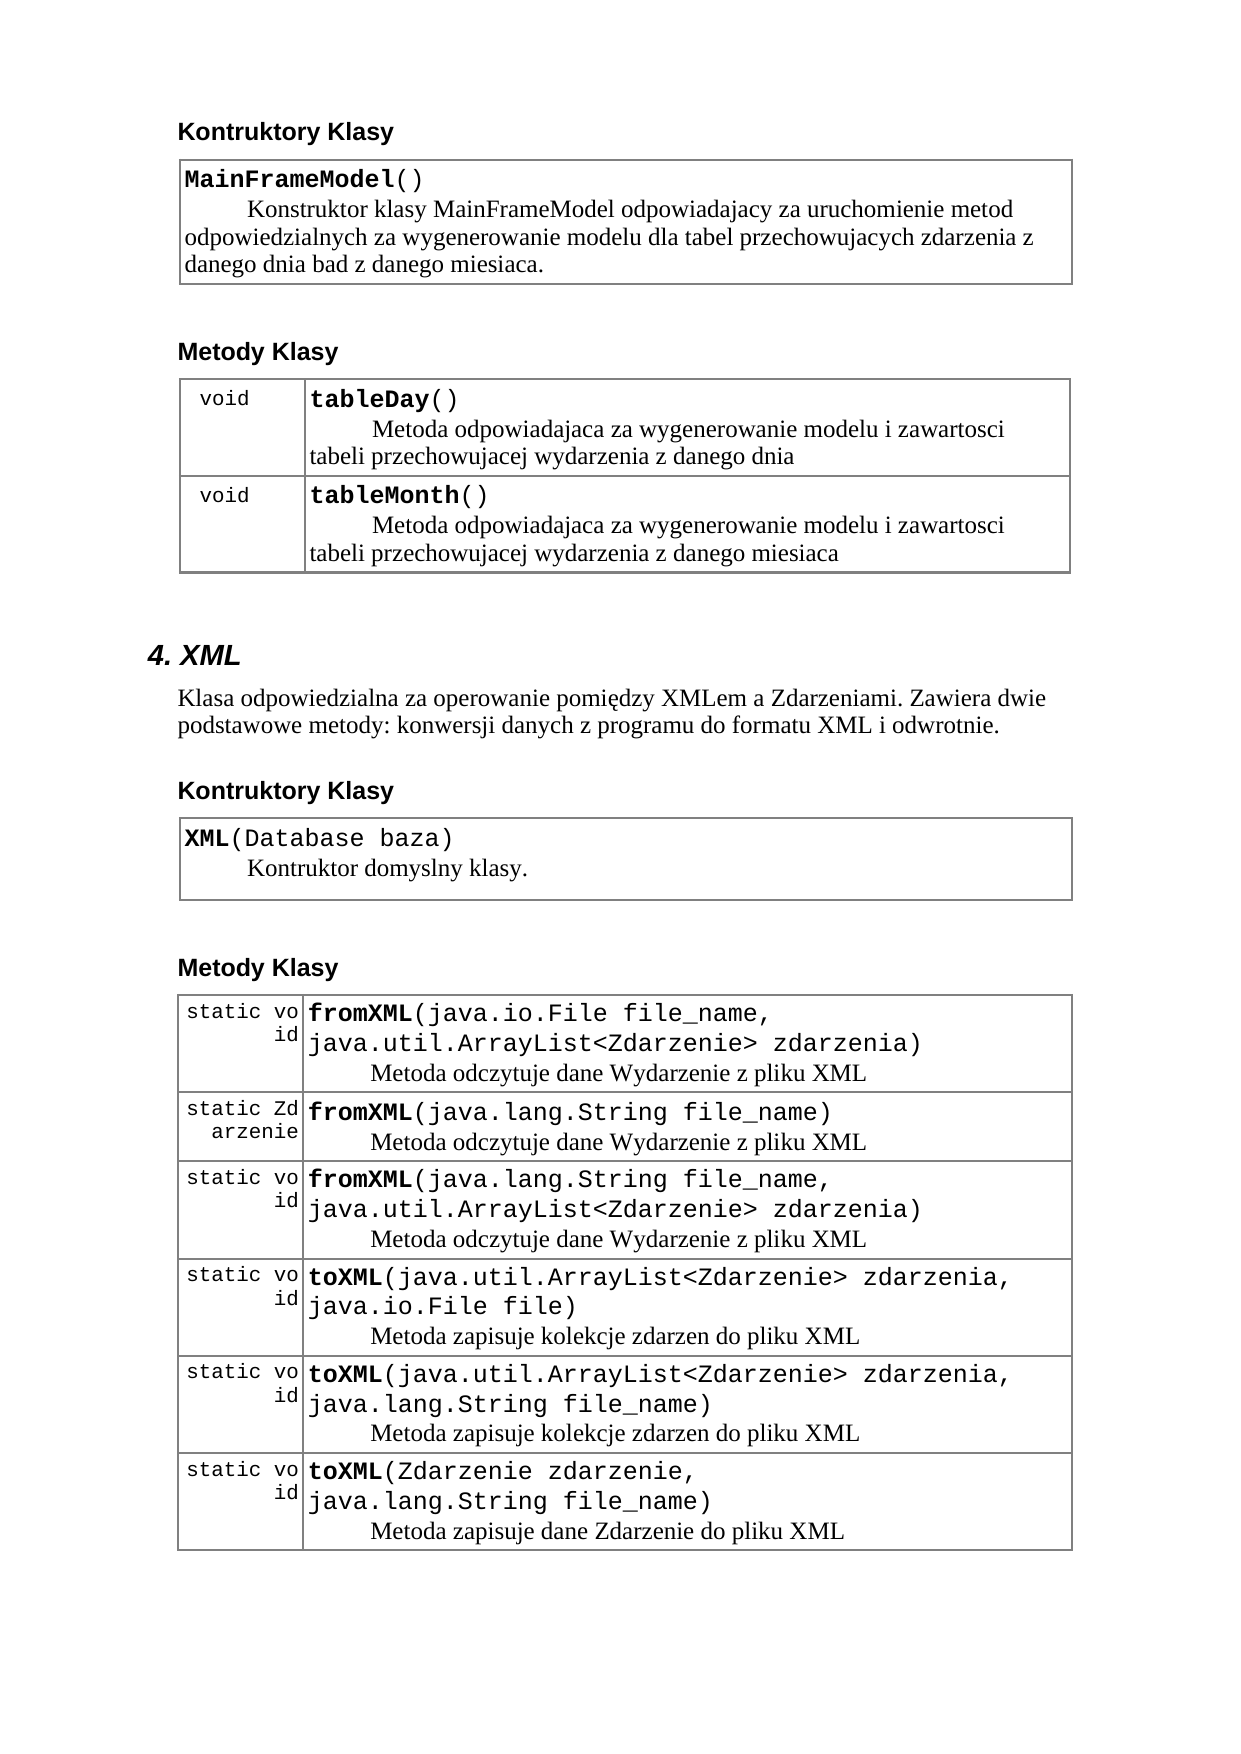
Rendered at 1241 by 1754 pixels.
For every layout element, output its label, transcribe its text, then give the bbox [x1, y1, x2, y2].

table_cell static void [179, 1357, 302, 1452]
table_cell fromXML(java.lang.String file_name, java.util.ArrayList<Zdarzenie> zdarzenia) Metoda odczytuje dane Wydarzenie z pliku XML [304, 1162, 1071, 1257]
text Klasa odpowiedzialna za operowanie pomiędzy XMLem a Zdarzeniami. Zawiera dwie podstawowe metody: konwersji danych z programu do formatu XML i odwrotnie. [177, 684, 1122, 739]
table_cell toXML(java.util.ArrayList<Zdarzenie> zdarzenia, java.lang.String file_name) Metoda zapisuje kolekcje zdarzen do pliku XML [304, 1357, 1071, 1452]
subtitle Metody Klasy [177, 953, 1122, 981]
table_cell toXML(java.util.ArrayList<Zdarzenie> zdarzenia, java.io.File file) Metoda zapisuje kolekcje zdarzen do pliku XML [304, 1260, 1071, 1355]
subtitle Metody Klasy [177, 338, 1122, 366]
subtitle 4. XML [148, 639, 1122, 671]
subtitle Kontruktory Klasy [177, 777, 1122, 805]
table_cell static void [179, 1260, 302, 1355]
table_header XML(Database baza) Kontruktor domyslny klasy. [181, 819, 1071, 899]
table_cell static void [179, 1454, 302, 1549]
table_cell toXML(Zdarzenie zdarzenie, java.lang.String file_name) Metoda zapisuje dane Zdarzenie do pliku XML [304, 1454, 1071, 1549]
table_cell void [181, 477, 304, 571]
table_header void [181, 380, 304, 475]
table_header static void [179, 996, 302, 1091]
table_cell fromXML(java.lang.String file_name) Metoda odczytuje dane Wydarzenie z pliku XML [304, 1093, 1071, 1160]
table_header tableDay() Metoda odpowiadajaca za wygenerowanie modelu i zawartosci tabeli przechowujacej wydarzenia z danego dnia [306, 380, 1069, 475]
table_cell static void [179, 1162, 302, 1257]
subtitle Kontruktory Klasy [177, 118, 1122, 146]
table_cell tableMonth() Metoda odpowiadajaca za wygenerowanie modelu i zawartosci tabeli przechowujacej wydarzenia z danego miesiaca [306, 477, 1069, 571]
table_header fromXML(java.io.File file_name, java.util.ArrayList<Zdarzenie> zdarzenia) Metoda odczytuje dane Wydarzenie z pliku XML [304, 996, 1071, 1091]
table_header MainFrameModel() Konstruktor klasy MainFrameModel odpowiadajacy za uruchomienie metod odpowiedzialnych za wygenerowanie modelu dla tabel przechowujacych zdarzenia z danego dnia bad z danego miesiaca. [181, 161, 1071, 283]
table_cell static Zdarzenie [179, 1093, 302, 1160]
